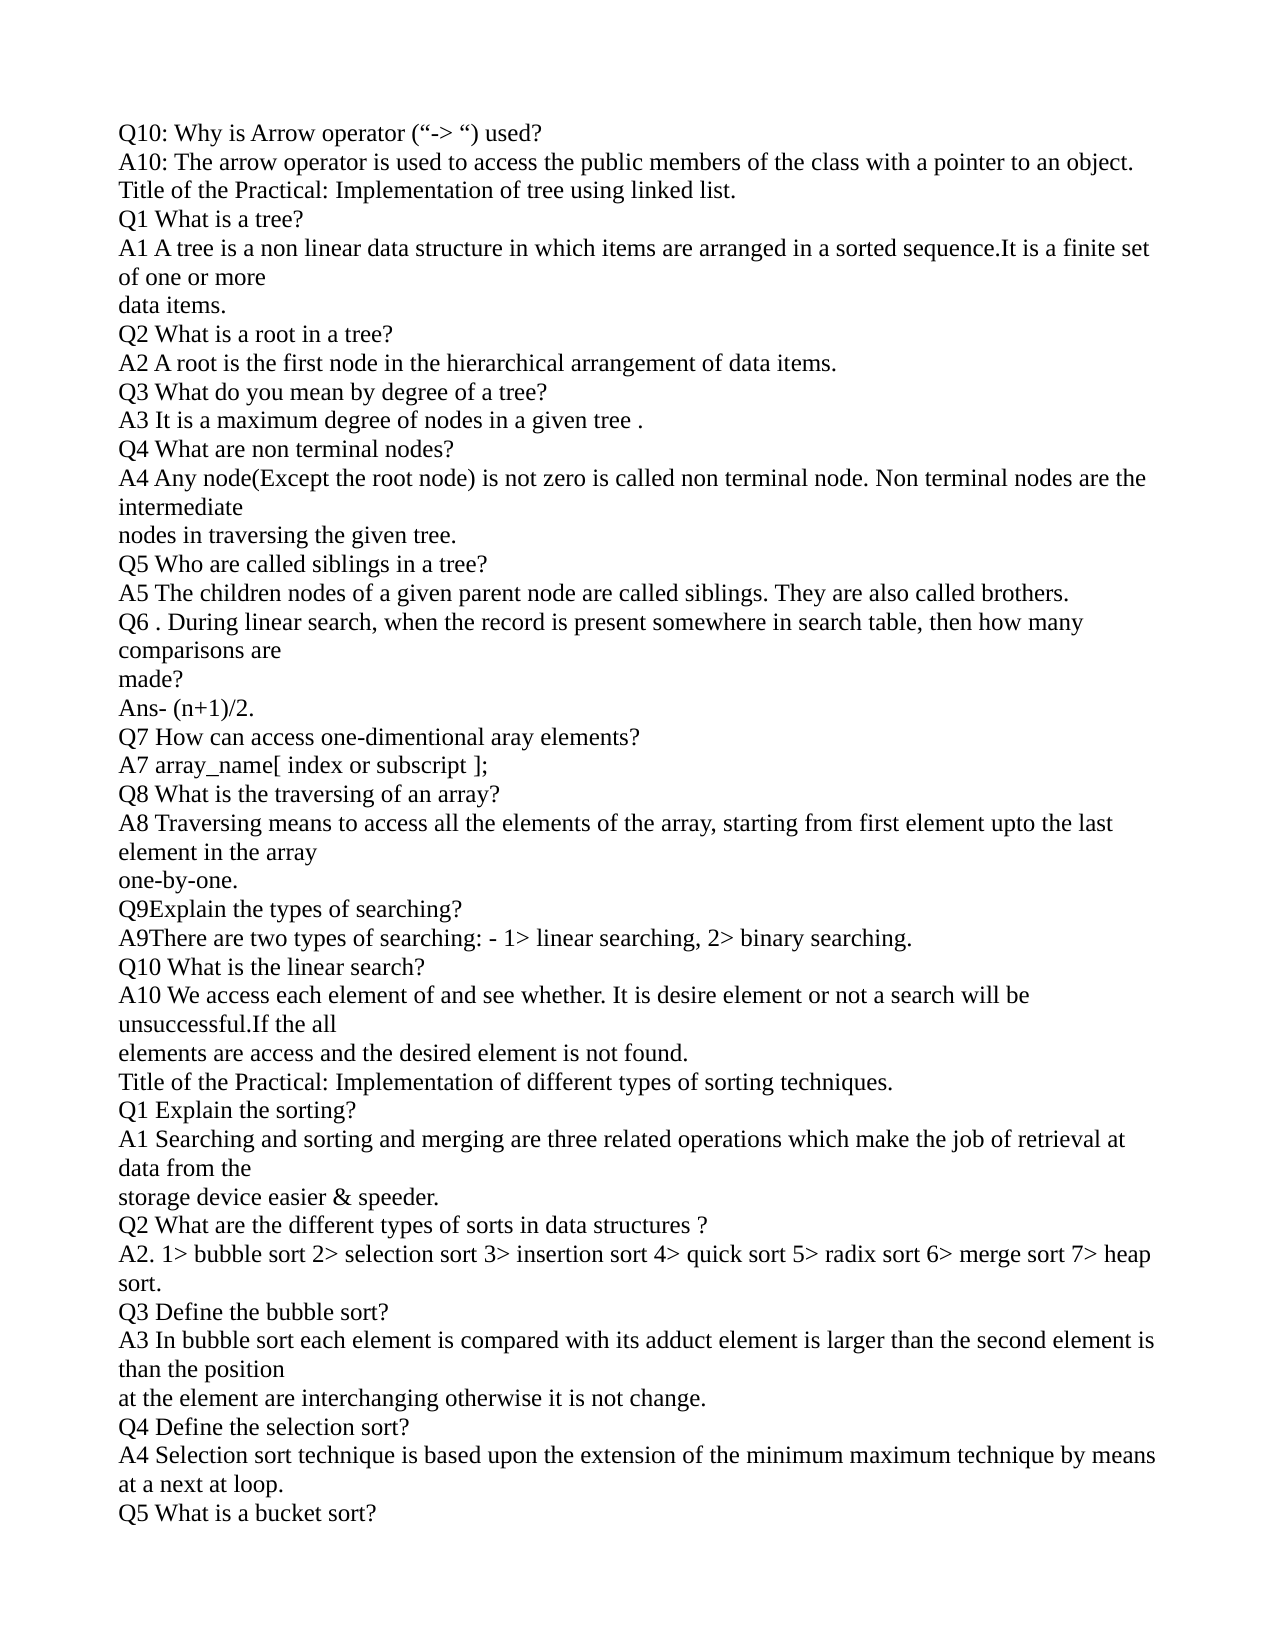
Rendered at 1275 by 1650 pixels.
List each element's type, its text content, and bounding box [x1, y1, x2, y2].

text Q9Explain the types of searching? [118, 894, 1157, 923]
text Q4 What are non terminal nodes? [118, 434, 1157, 463]
text A1 Searching and sorting and merging are three related operations which make the job of retrieval at data from the [118, 1124, 1157, 1182]
text Q1 Explain the sorting? [118, 1096, 1157, 1124]
text A3 In bubble sort each element is compared with its adduct element is larger than the second element is than the position [118, 1326, 1157, 1383]
text A2. 1> bubble sort 2> selection sort 3> insertion sort 4> quick sort 5> radix sort 6> merge sort 7> heap sort. [118, 1239, 1157, 1297]
text Q1 What is a tree? [118, 204, 1157, 233]
text Ans- (n+1)/2. [118, 693, 1157, 722]
text Q6 . During linear search, when the record is present somewhere in search table, then how many comparisons are [118, 607, 1157, 664]
text Q7 How can access one-dimentional aray elements? [118, 722, 1157, 751]
text Q8 What is the traversing of an array? [118, 779, 1157, 808]
text Title of the Practical: Implementation of different types of sorting techniques. [118, 1067, 1157, 1096]
text A5 The children nodes of a given parent node are called siblings. They are also called brothers. [118, 578, 1157, 607]
text Title of the Practical: Implementation of tree using linked list. [118, 176, 1157, 204]
text Q10 What is the linear search? [118, 952, 1157, 981]
text storage device easier & speeder. [118, 1182, 1157, 1211]
text Q5 Who are called siblings in a tree? [118, 549, 1157, 578]
text A10 We access each element of and see whether. It is desire element or not a search will be unsuccessful.If the all [118, 981, 1157, 1038]
text A7 array_name[ index or subscript ]; [118, 751, 1157, 779]
text Q3 Define the bubble sort? [118, 1297, 1157, 1326]
text Q2 What are the different types of sorts in data structures ? [118, 1211, 1157, 1239]
text one-by-one. [118, 866, 1157, 894]
text Q10: Why is Arrow operator (“-> “) used? [118, 118, 1157, 147]
text A3 It is a maximum degree of nodes in a given tree . [118, 406, 1157, 434]
text elements are access and the desired element is not found. [118, 1038, 1157, 1067]
text nodes in traversing the given tree. [118, 521, 1157, 549]
text A4 Any node(Except the root node) is not zero is called non terminal node. Non terminal nodes are the intermediate [118, 463, 1157, 521]
text A9There are two types of searching: - 1> linear searching, 2> binary searching. [118, 923, 1157, 952]
text at the element are interchanging otherwise it is not change. [118, 1383, 1157, 1412]
text A4 Selection sort technique is based upon the extension of the minimum maximum technique by means at a next at loop. [118, 1441, 1157, 1498]
text A10: The arrow operator is used to access the public members of the class with a pointer to an object. [118, 147, 1157, 176]
text made? [118, 664, 1157, 693]
text Q4 Define the selection sort? [118, 1412, 1157, 1441]
text A1 A tree is a non linear data structure in which items are arranged in a sorted sequence.It is a finite set of one or more [118, 233, 1157, 291]
text A8 Traversing means to access all the elements of the array, starting from first element upto the last element in the array [118, 808, 1157, 866]
text Q5 What is a bucket sort? [118, 1498, 1157, 1527]
text A2 A root is the first node in the hierarchical arrangement of data items. [118, 348, 1157, 377]
text data items. [118, 291, 1157, 319]
text Q3 What do you mean by degree of a tree? [118, 377, 1157, 406]
text Q2 What is a root in a tree? [118, 319, 1157, 348]
